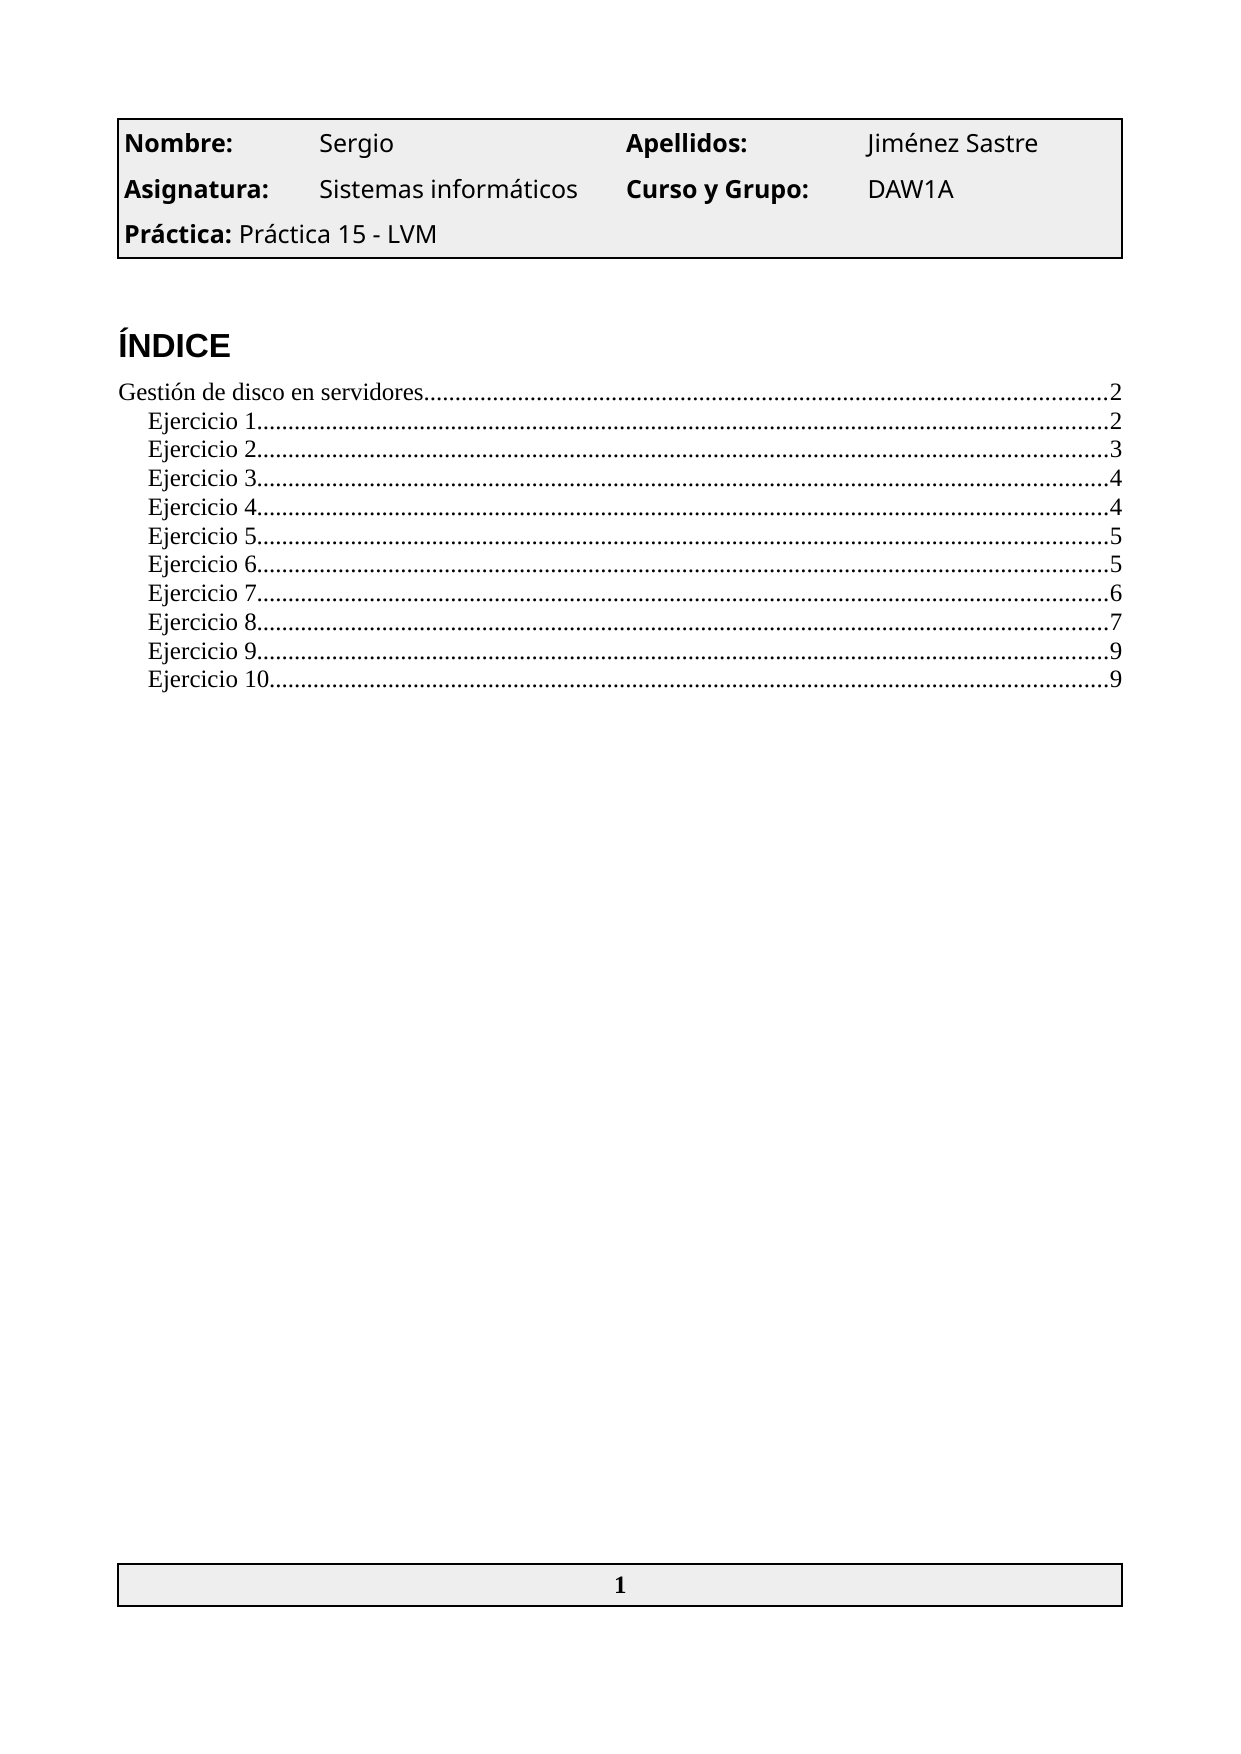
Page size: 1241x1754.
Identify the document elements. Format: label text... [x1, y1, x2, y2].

text Ejercicio 8 7 [148, 607, 1122, 636]
text Ejercicio 3 4 [148, 463, 1122, 492]
subtitle ÍNDICE [118, 326, 1122, 364]
text Ejercicio 1 2 [148, 406, 1122, 434]
text Ejercicio 6 5 [148, 549, 1122, 578]
text Ejercicio 5 5 [148, 521, 1122, 549]
text Ejercicio 10 9 [148, 664, 1122, 693]
text Ejercicio 9 9 [148, 636, 1122, 664]
text Ejercicio 4 4 [148, 492, 1122, 521]
text Ejercicio 7 6 [148, 578, 1122, 607]
text Ejercicio 2 3 [148, 434, 1122, 463]
text Gestión de disco en servidores 2 [118, 377, 1122, 406]
